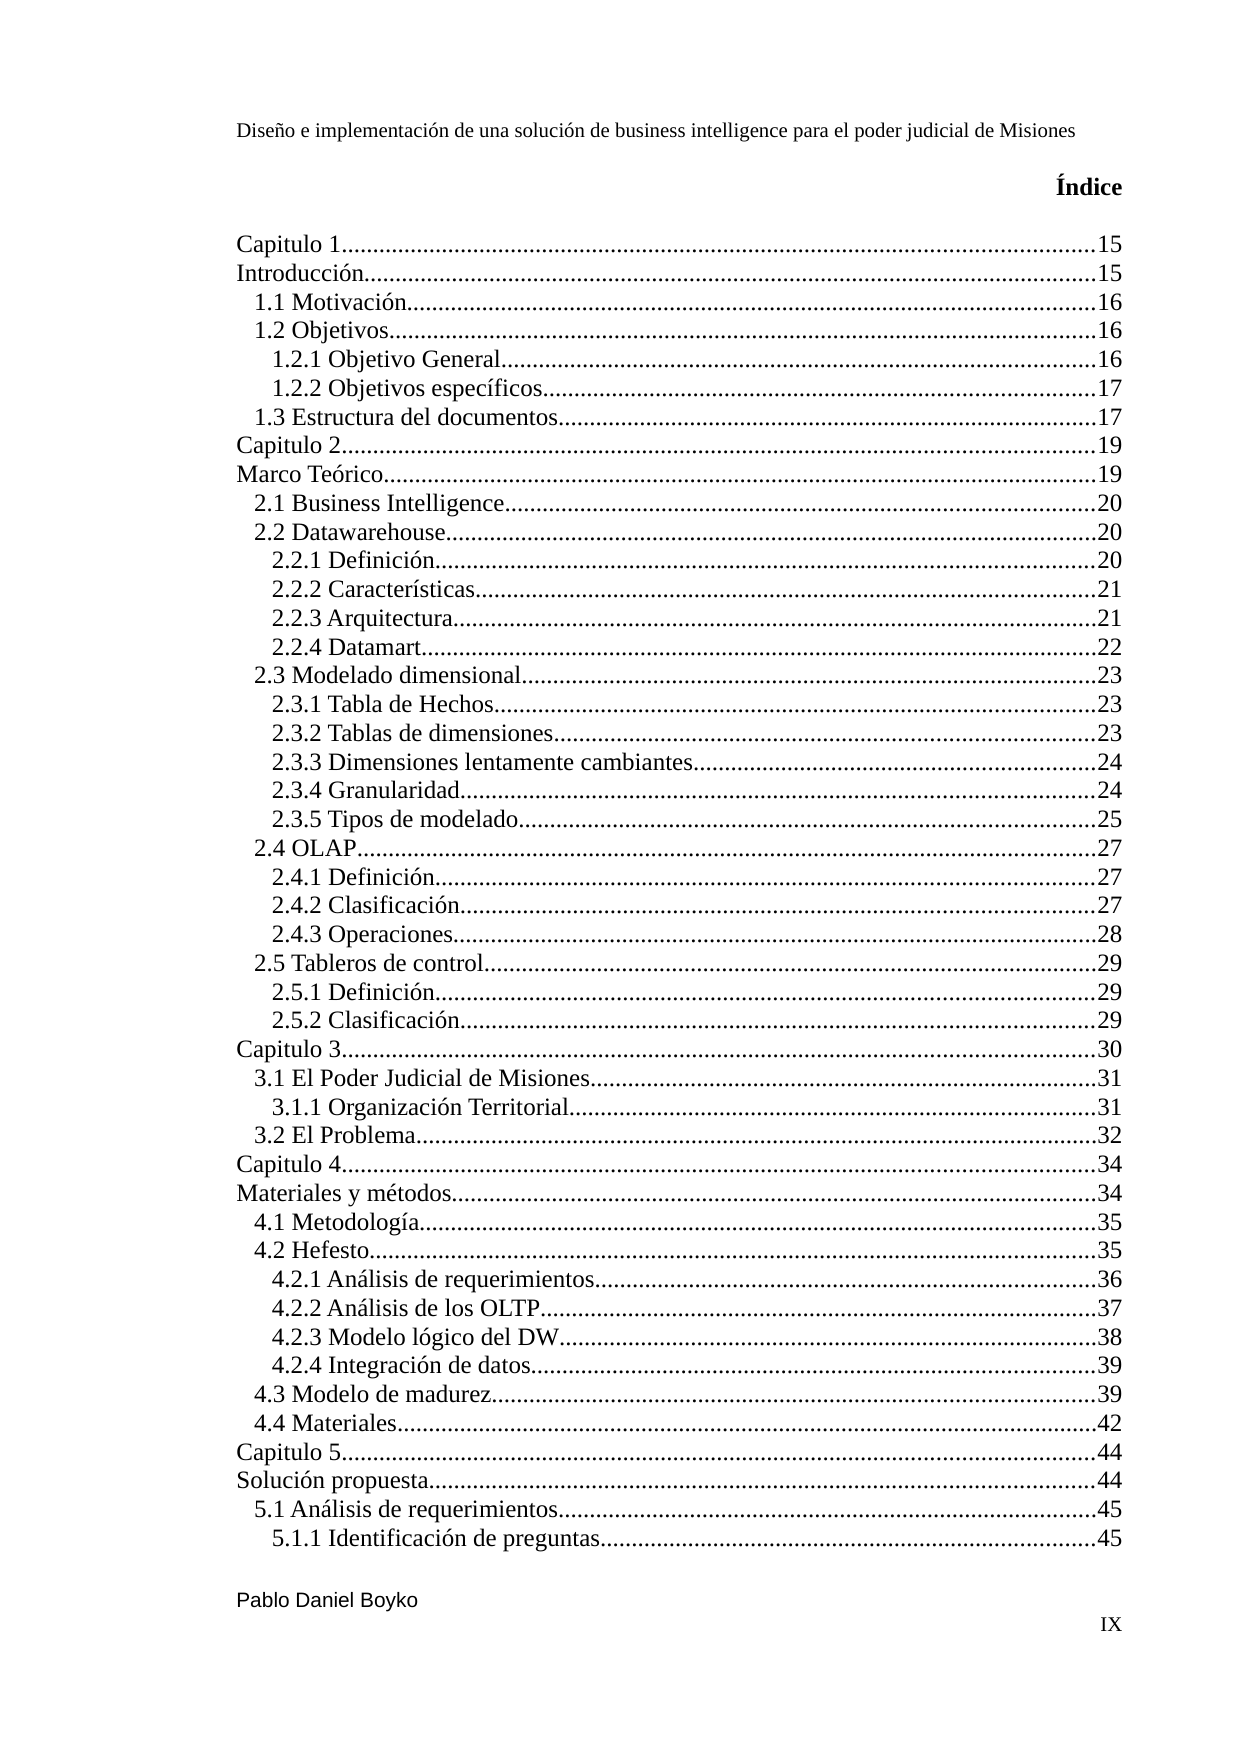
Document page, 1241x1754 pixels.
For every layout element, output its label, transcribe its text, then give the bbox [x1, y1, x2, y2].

text 3.1.1 Organización Territorial 31 [272, 1092, 1122, 1121]
text 2.1 Business Intelligence 20 [254, 488, 1122, 517]
text 2.3.3 Dimensiones lentamente cambiantes 24 [272, 747, 1122, 776]
text 1.1 Motivación 16 [254, 287, 1122, 316]
text 1.3 Estructura del documentos 17 [254, 402, 1122, 431]
text Materiales y métodos 34 [236, 1178, 1122, 1207]
text Capitulo 3 30 [236, 1034, 1122, 1063]
text 2.2 Datawarehouse 20 [254, 517, 1122, 546]
text 2.3.2 Tablas de dimensiones 23 [272, 718, 1122, 747]
text Introducción 15 [236, 258, 1122, 287]
text 4.4 Materiales 42 [254, 1408, 1122, 1437]
text 2.5.2 Clasificación 29 [272, 1006, 1122, 1034]
text 2.5 Tableros de control 29 [254, 948, 1122, 977]
text 4.2.4 Integración de datos 39 [272, 1351, 1122, 1379]
text 2.3.4 Granularidad 24 [272, 776, 1122, 804]
text 2.2.1 Definición 20 [272, 546, 1122, 574]
text 3.1 El Poder Judicial de Misiones 31 [254, 1063, 1122, 1092]
text 2.5.1 Definición 29 [272, 977, 1122, 1006]
text Capitulo 5 44 [236, 1437, 1122, 1466]
text Marco Teórico 19 [236, 459, 1122, 488]
text Índice [236, 172, 1122, 200]
text 5.1 Análisis de requerimientos 45 [254, 1494, 1122, 1523]
text Solución propuesta 44 [236, 1466, 1122, 1494]
text 2.3 Modelado dimensional 23 [254, 661, 1122, 689]
text 2.2.3 Arquitectura 21 [272, 603, 1122, 632]
text 1.2.2 Objetivos específicos 17 [272, 373, 1122, 402]
text 3.2 El Problema 32 [254, 1121, 1122, 1149]
text 4.2.2 Análisis de los OLTP 37 [272, 1293, 1122, 1322]
text 2.3.1 Tabla de Hechos 23 [272, 689, 1122, 718]
text 2.4.2 Clasificación 27 [272, 891, 1122, 919]
text 2.3.5 Tipos de modelado 25 [272, 804, 1122, 833]
text 1.2 Objetivos 16 [254, 316, 1122, 344]
text Capitulo 4 34 [236, 1149, 1122, 1178]
text 4.2.1 Análisis de requerimientos 36 [272, 1264, 1122, 1293]
text 4.1 Metodología 35 [254, 1207, 1122, 1236]
text 4.2.3 Modelo lógico del DW 38 [272, 1322, 1122, 1351]
text 4.3 Modelo de madurez 39 [254, 1379, 1122, 1408]
text 2.2.4 Datamart 22 [272, 632, 1122, 661]
text Capitulo 2 19 [236, 431, 1122, 459]
text 1.2.1 Objetivo General 16 [272, 344, 1122, 373]
text 2.4 OLAP 27 [254, 833, 1122, 862]
text 2.2.2 Características 21 [272, 574, 1122, 603]
text 4.2 Hefesto 35 [254, 1236, 1122, 1264]
text Capitulo 1 15 [236, 229, 1122, 258]
text 2.4.3 Operaciones 28 [272, 919, 1122, 948]
text 5.1.1 Identificación de preguntas 45 [272, 1523, 1122, 1552]
text 2.4.1 Definición 27 [272, 862, 1122, 891]
